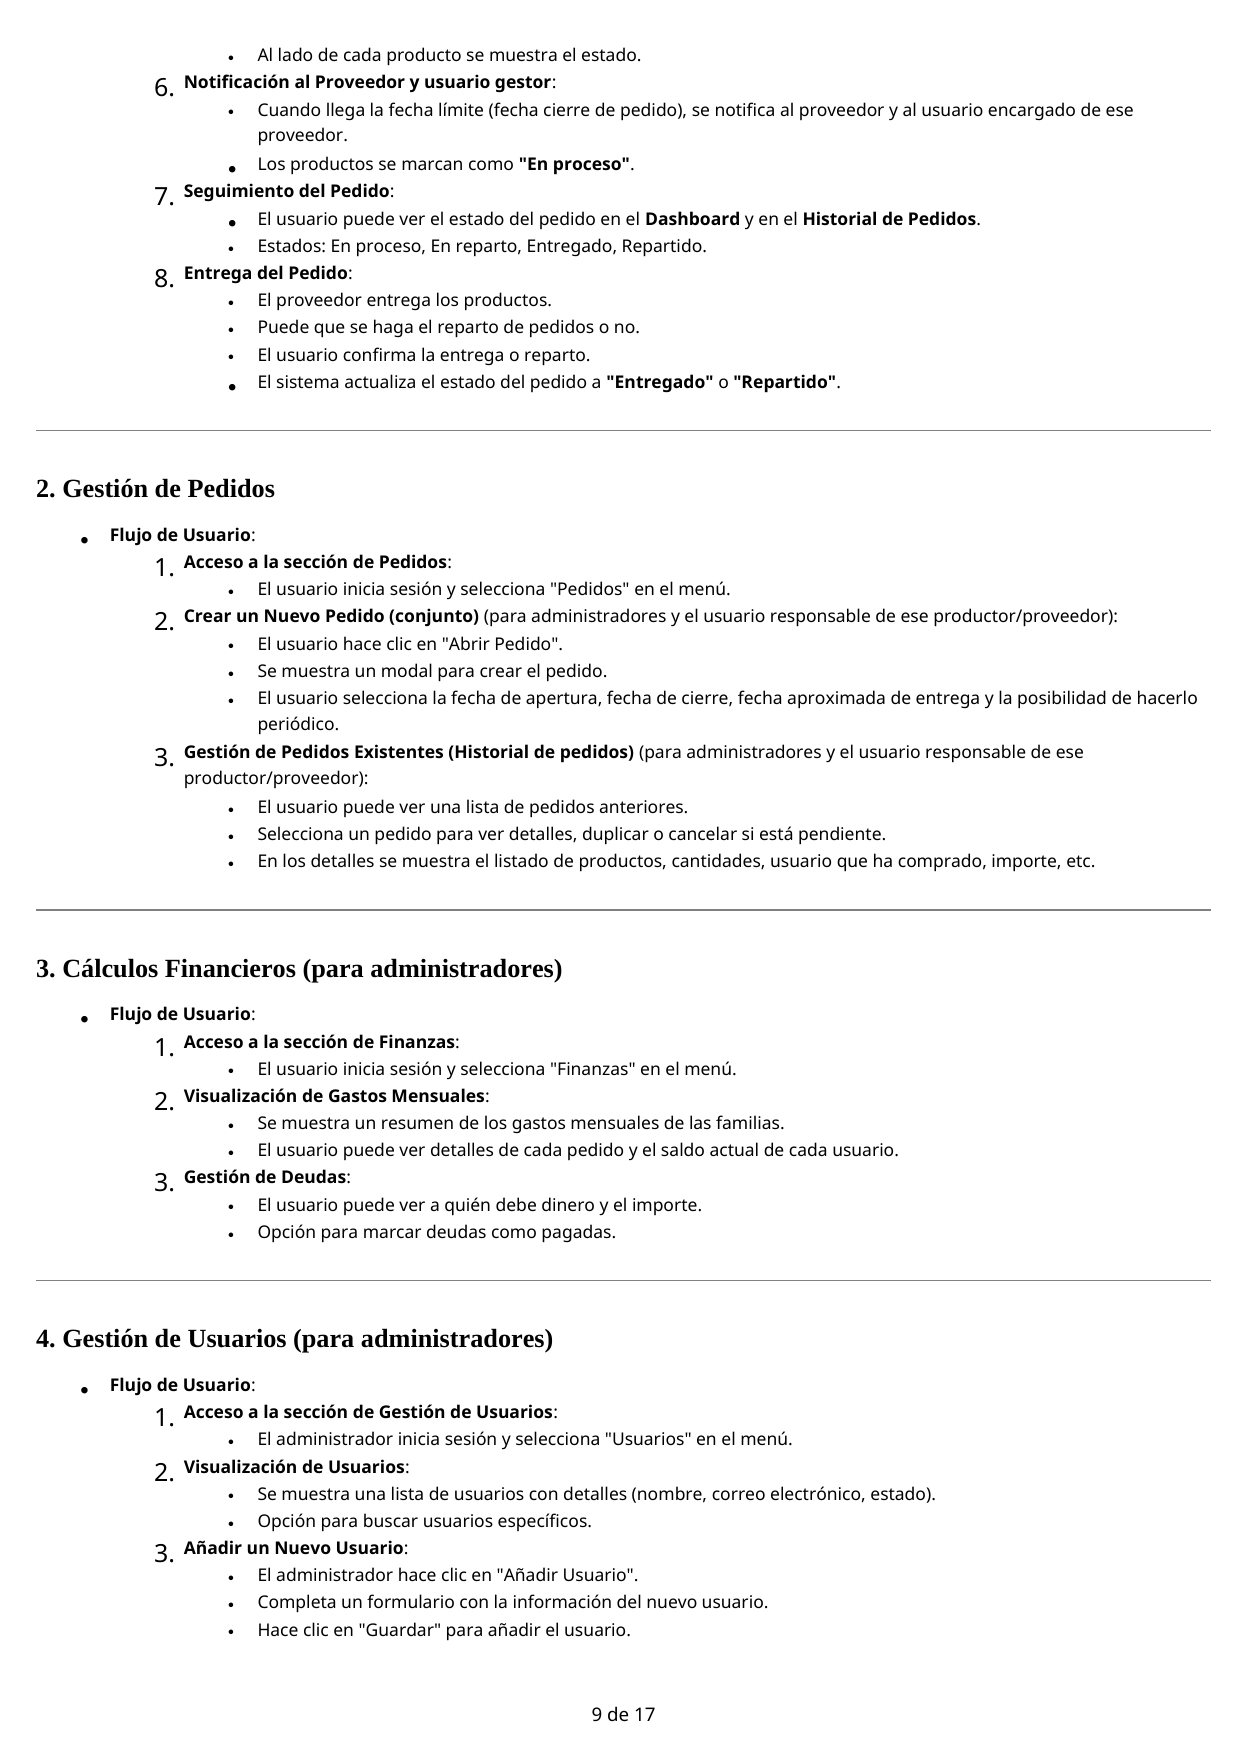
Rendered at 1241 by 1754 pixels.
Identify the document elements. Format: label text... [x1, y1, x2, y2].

list Selecciona un pedido para ver detalles, duplicar o cancelar si está pendiente. [228, 827, 1211, 854]
list Flujo de Usuario: [80, 1007, 1211, 1034]
list El sistema actualiza el estado del pedido a "Entregado" o "Repartido". [228, 374, 1211, 402]
subtitle 3. Cálculos Financieros (para administradores) [36, 960, 1211, 994]
list Al lado de cada producto se muestra el estado. [228, 48, 1211, 75]
list Gestión de Deudas: [154, 1170, 1211, 1197]
list Gestión de Pedidos Existentes (Historial de pedidos) (para administradores y el usuario responsable de ese productor/proveedor): [154, 745, 1211, 799]
list Visualización de Usuarios: [154, 1459, 1211, 1486]
list Visualización de Gastos Mensuales: [154, 1089, 1211, 1116]
list Estados: En proceso, En reparto, Entregado, Repartido. [228, 238, 1211, 266]
list El usuario puede ver una lista de pedidos anteriores. [228, 799, 1211, 827]
list El usuario inicia sesión y selecciona "Finanzas" en el menú. [228, 1061, 1211, 1089]
list Acceso a la sección de Pedidos: [154, 555, 1211, 582]
subtitle 2. Gestión de Pedidos [36, 481, 1211, 515]
list Puede que se haga el reparto de pedidos o no. [228, 320, 1211, 347]
list El administrador hace clic en "Añadir Usuario". [228, 1568, 1211, 1595]
list El usuario confirma la entrega o reparto. [228, 347, 1211, 374]
list Se muestra un modal para crear el pedido. [228, 663, 1211, 691]
list Completa un formulario con la información del nuevo usuario. [228, 1595, 1211, 1622]
list Acceso a la sección de Gestión de Usuarios: [154, 1405, 1211, 1432]
list Añadir un Nuevo Usuario: [154, 1541, 1211, 1568]
list El usuario hace clic en "Abrir Pedido". [228, 636, 1211, 663]
list Se muestra una lista de usuarios con detalles (nombre, correo electrónico, estado). [228, 1486, 1211, 1514]
list Notificación al Proveedor y usuario gestor: [154, 75, 1211, 102]
list El usuario puede ver a quién debe dinero y el importe. [228, 1197, 1211, 1224]
list El administrador inicia sesión y selecciona "Usuarios" en el menú. [228, 1432, 1211, 1459]
list Cuando llega la fecha límite (fecha cierre de pedido), se notifica al proveedor y al usuario encargado de ese proveedor. [228, 102, 1211, 157]
list El proveedor entrega los productos. [228, 293, 1211, 320]
list Entrega del Pedido: [154, 266, 1211, 293]
list Opción para marcar deudas como pagadas. [228, 1224, 1211, 1252]
list Los productos se marcan como "En proceso". [228, 157, 1211, 184]
list Flujo de Usuario: [80, 1378, 1211, 1405]
list El usuario puede ver detalles de cada pedido y el saldo actual de cada usuario. [228, 1143, 1211, 1170]
subtitle 4. Gestión de Usuarios (para administradores) [36, 1331, 1211, 1365]
list El usuario puede ver el estado del pedido en el Dashboard y en el Historial de Pedidos. [228, 211, 1211, 238]
list Acceso a la sección de Finanzas: [154, 1034, 1211, 1061]
list El usuario selecciona la fecha de apertura, fecha de cierre, fecha aproximada de entrega y la posibilidad de hacerlo periódico. [228, 691, 1211, 745]
list Se muestra un resumen de los gastos mensuales de las familias. [228, 1116, 1211, 1143]
list Crear un Nuevo Pedido (conjunto) (para administradores y el usuario responsable de ese productor/proveedor): [154, 609, 1211, 636]
list Flujo de Usuario: [80, 527, 1211, 555]
list Hace clic en "Guardar" para añadir el usuario. [228, 1622, 1211, 1649]
list En los detalles se muestra el listado de productos, cantidades, usuario que ha comprado, importe, etc. [228, 854, 1211, 881]
list Seguimiento del Pedido: [154, 184, 1211, 211]
list Opción para buscar usuarios específicos. [228, 1514, 1211, 1541]
list El usuario inicia sesión y selecciona "Pedidos" en el menú. [228, 582, 1211, 609]
